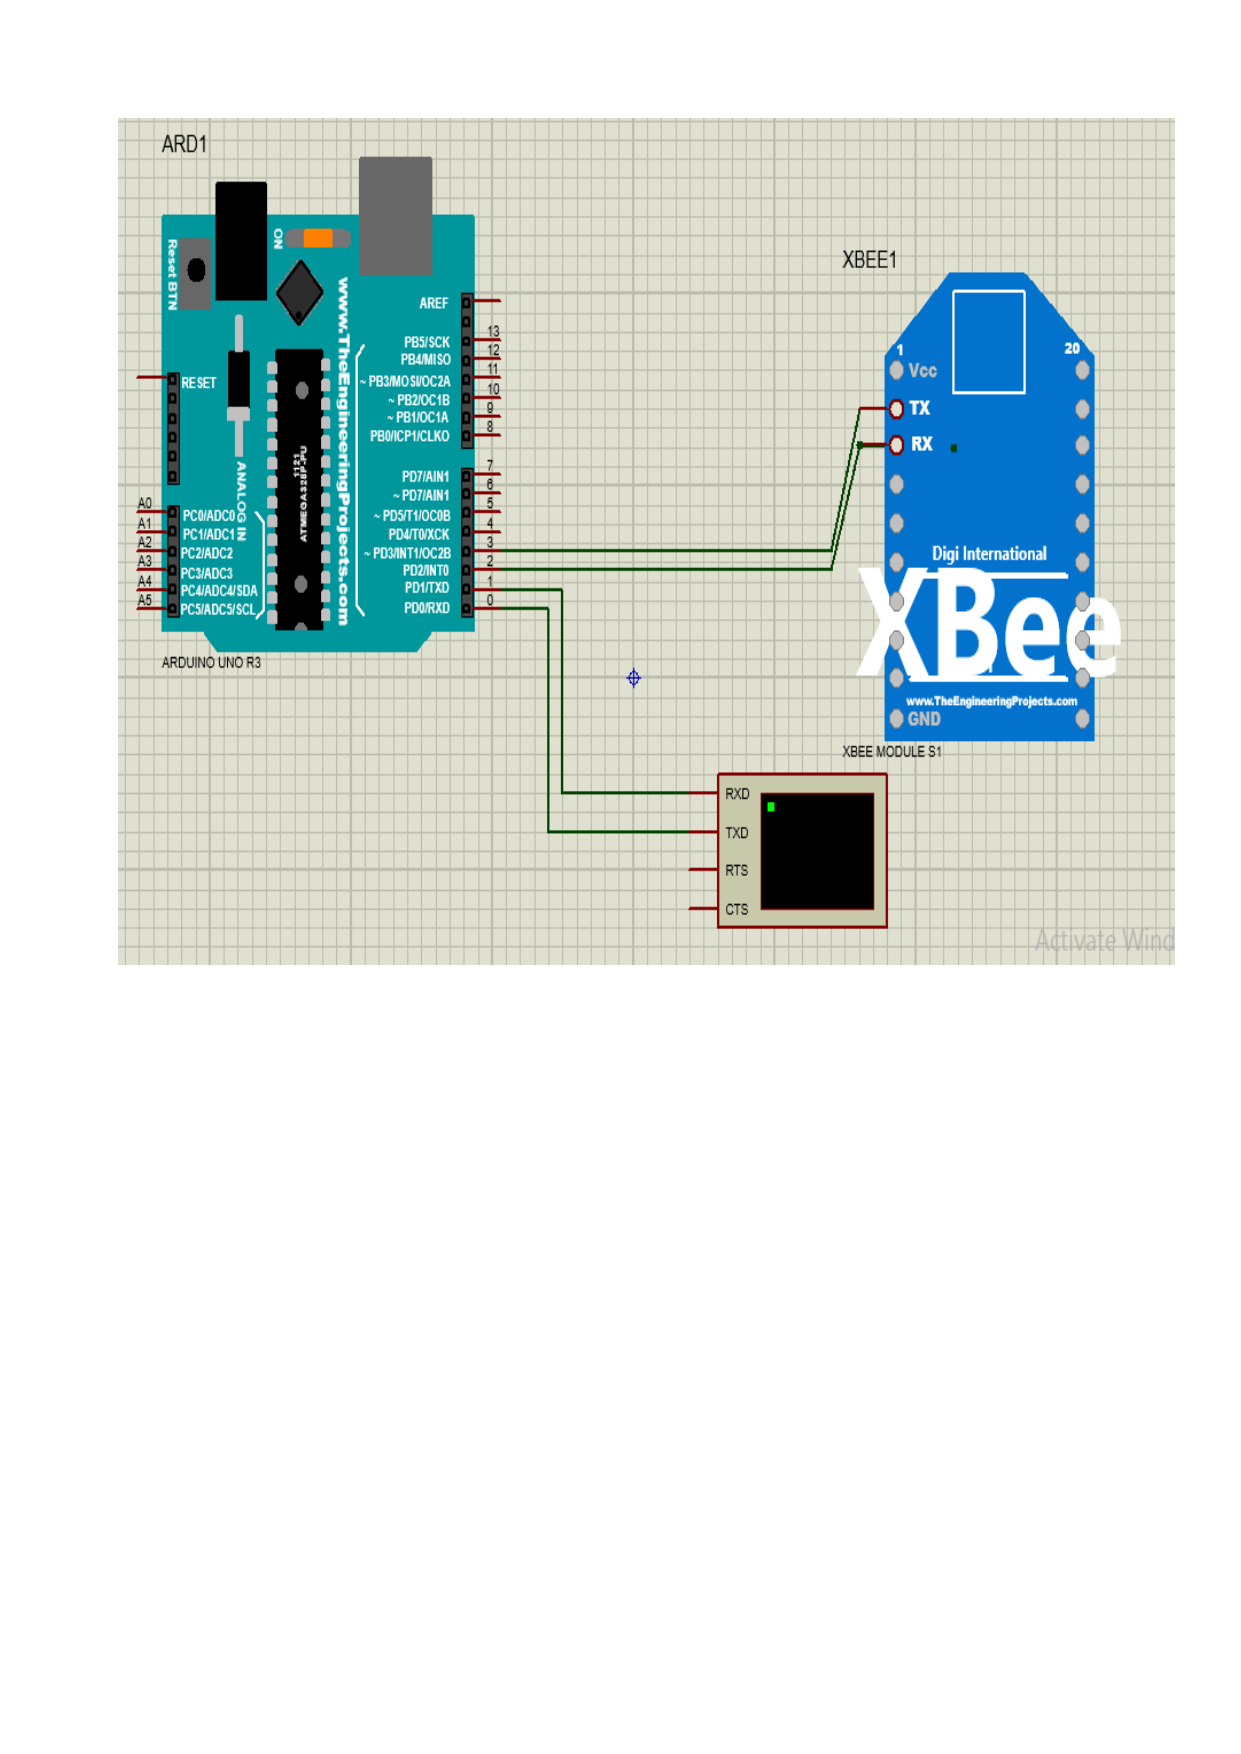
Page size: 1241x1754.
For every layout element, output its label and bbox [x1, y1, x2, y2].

picture [118, 118, 1175, 965]
